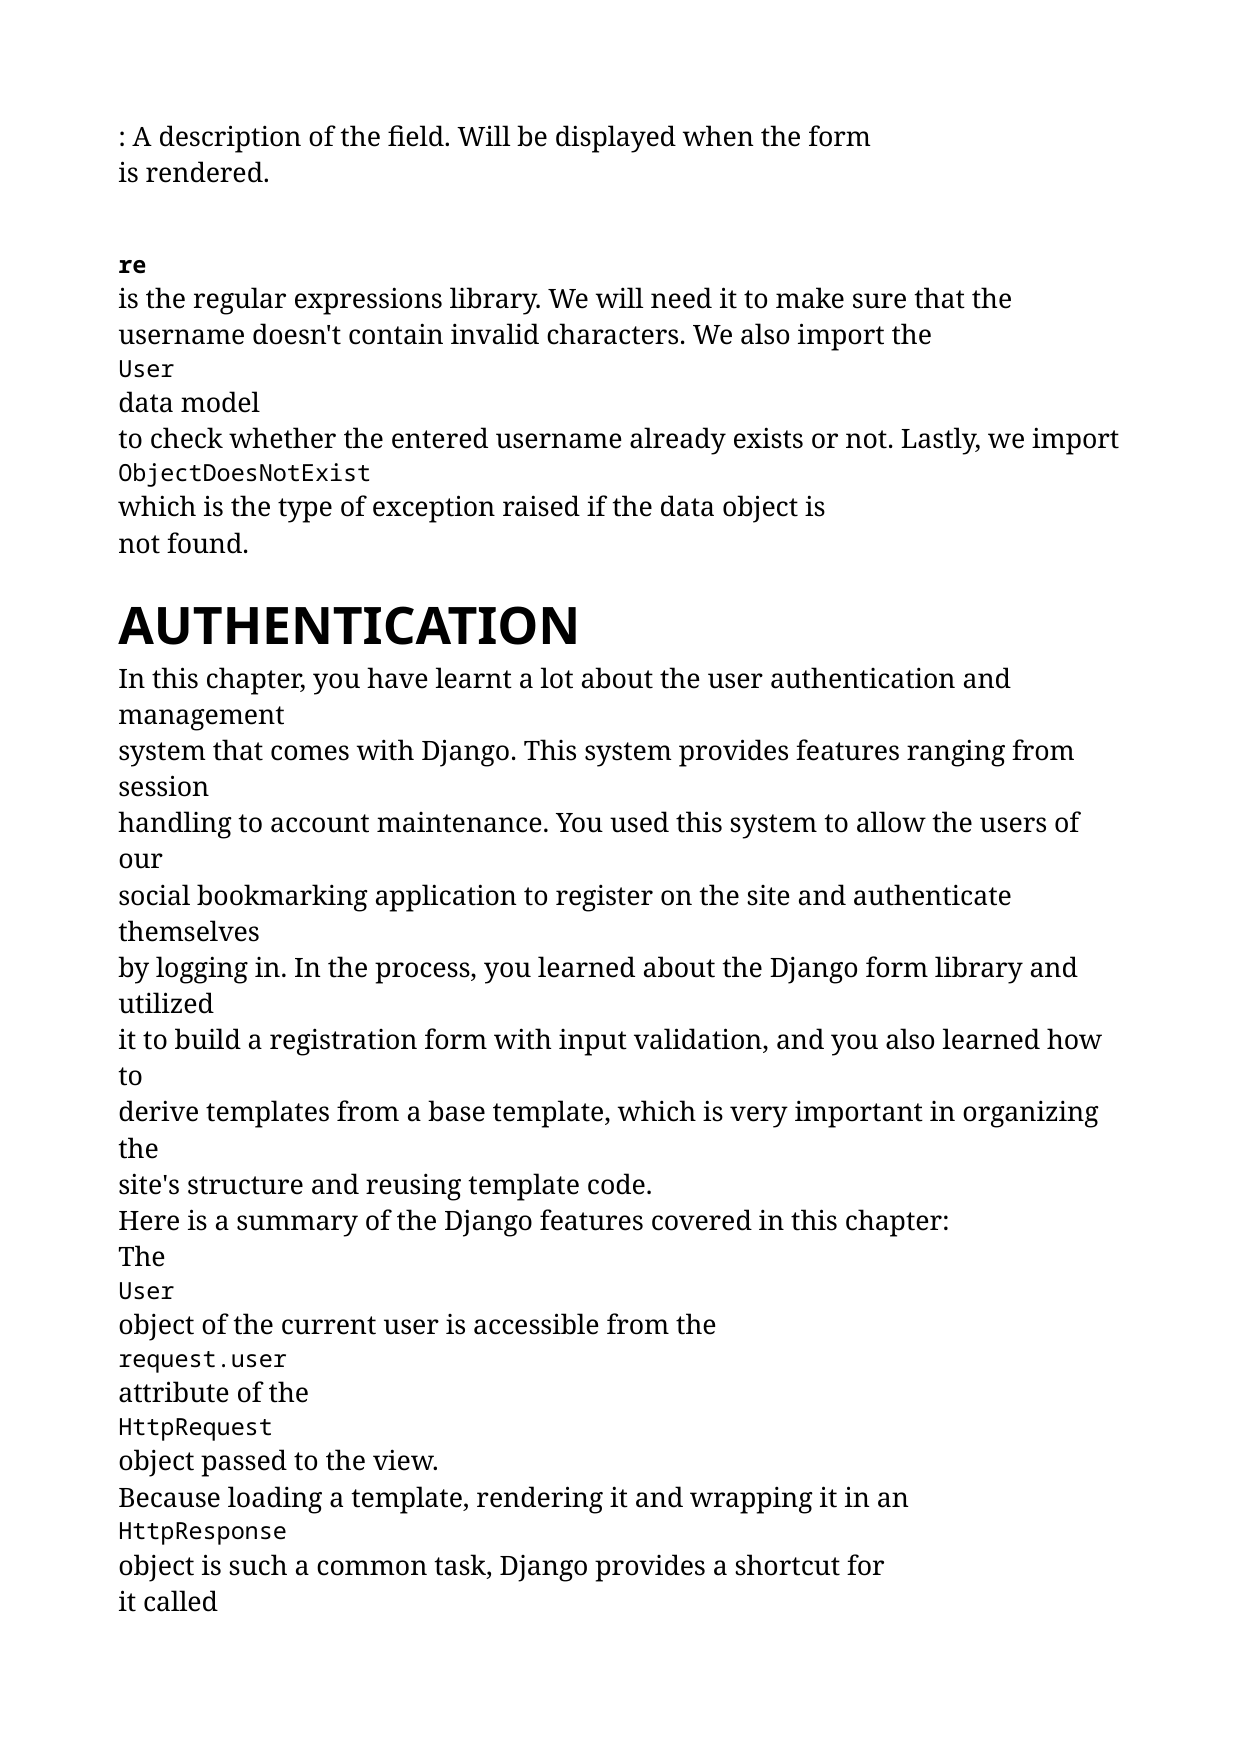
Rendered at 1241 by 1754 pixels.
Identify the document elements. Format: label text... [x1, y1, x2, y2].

text by logging in. In the process, you learned about the Django form library and utilized [118, 949, 1122, 1021]
text it called [118, 1583, 1122, 1619]
text username doesn't contain invalid characters. We also import the [118, 316, 1122, 352]
text it to build a registration form with input validation, and you also learned how to [118, 1021, 1122, 1093]
text is the regular expressions library. We will need it to make sure that the [118, 280, 1122, 316]
text object of the current user is accessible from the [118, 1306, 1122, 1342]
text which is the type of exception raised if the data object is [118, 488, 1122, 524]
text to check whether the entered username already exists or not. Lastly, we import [118, 420, 1122, 456]
text not found. [118, 524, 1122, 561]
text social bookmarking application to register on the site and authenticate themselves [118, 877, 1122, 949]
text re [118, 248, 1122, 280]
text site's structure and reusing template code. [118, 1166, 1122, 1202]
text User [118, 352, 1122, 384]
text In this chapter, you have learnt a lot about the user authentication and management [118, 660, 1122, 732]
text User [118, 1274, 1122, 1306]
text is rendered. [118, 154, 1122, 190]
text object is such a common task, Django provides a shortcut for [118, 1547, 1122, 1583]
text attribute of the [118, 1374, 1122, 1410]
text The [118, 1238, 1122, 1274]
text HttpRequest [118, 1410, 1122, 1442]
text derive templates from a base template, which is very important in organizing the [118, 1093, 1122, 1166]
text : A description of the field. Will be displayed when the form [118, 118, 1122, 154]
text HttpResponse [118, 1515, 1122, 1547]
text object passed to the view. [118, 1442, 1122, 1478]
text Because loading a template, rendering it and wrapping it in an [118, 1478, 1122, 1515]
text request.user [118, 1342, 1122, 1374]
text data model [118, 384, 1122, 420]
text handling to account maintenance. You used this system to allow the users of our [118, 804, 1122, 877]
text system that comes with Django. This system provides features ranging from session [118, 732, 1122, 804]
text Here is a summary of the Django features covered in this chapter: [118, 1202, 1122, 1238]
text AUTHENTICATION [118, 589, 1122, 660]
text ObjectDoesNotExist [118, 456, 1122, 488]
